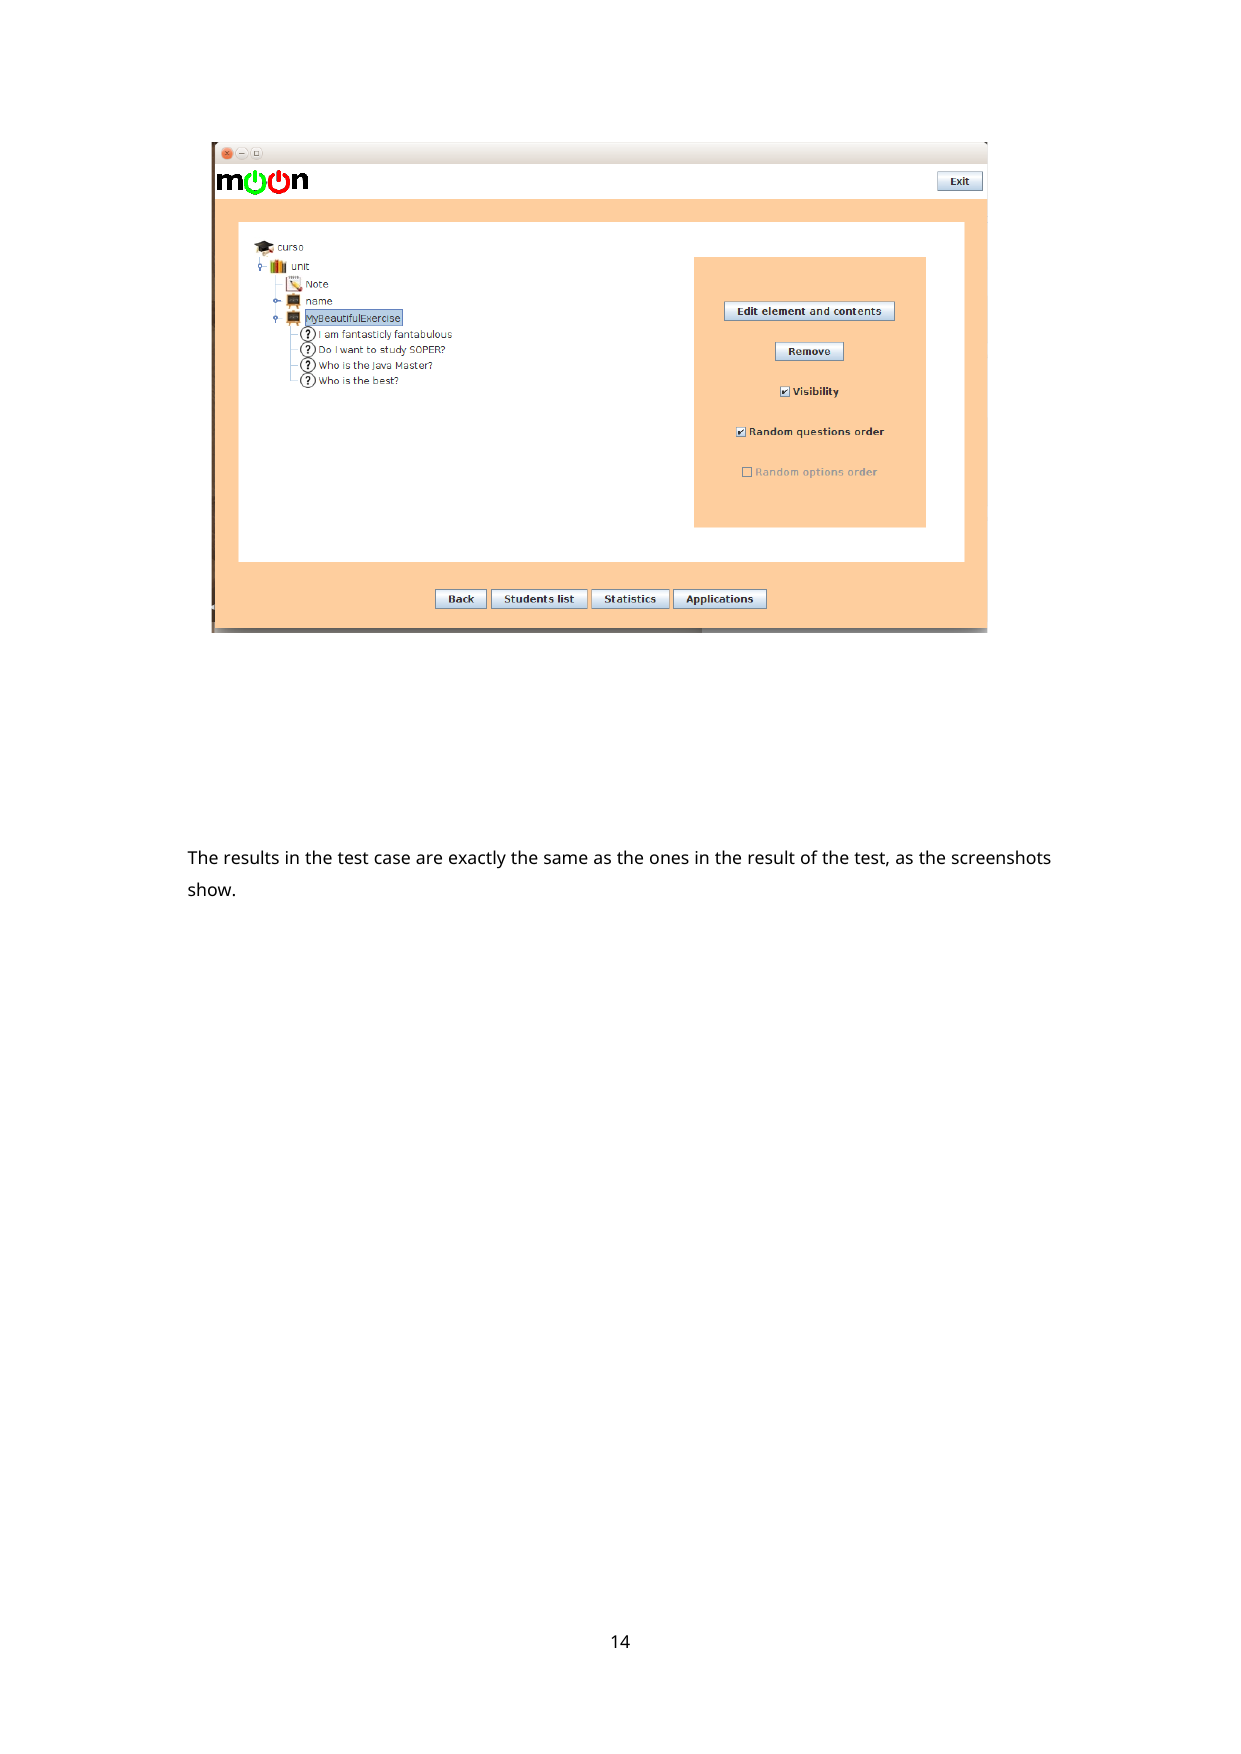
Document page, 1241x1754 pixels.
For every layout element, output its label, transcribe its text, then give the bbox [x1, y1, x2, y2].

text The results in the test case are exactly the same as the ones in the result of the test, as the screenshots show. [187, 846, 1053, 901]
picture [211, 142, 988, 633]
